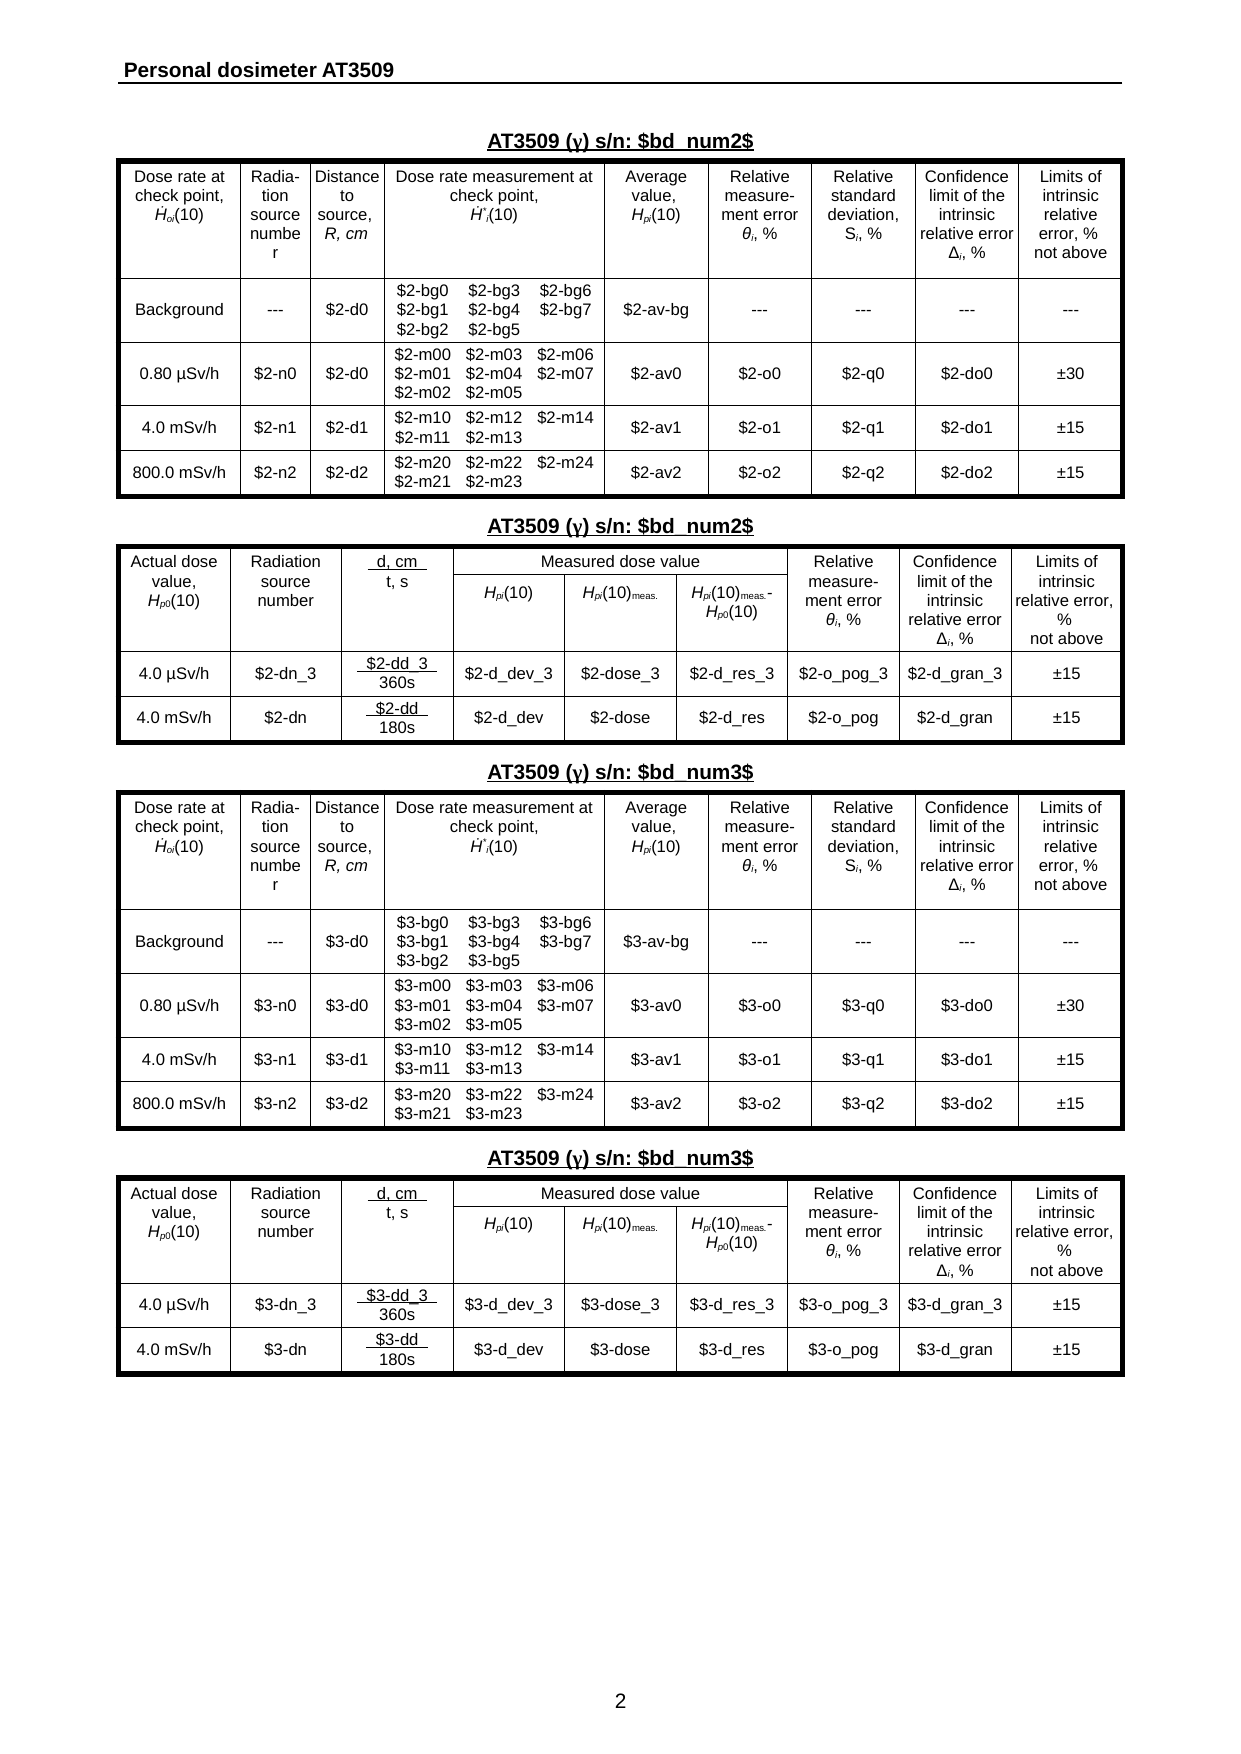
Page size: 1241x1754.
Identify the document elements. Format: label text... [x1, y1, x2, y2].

table_cell $3-d_res [677, 1328, 787, 1371]
table_cell $2-av2 [605, 451, 708, 494]
table_cell $3-o1 [709, 1038, 811, 1081]
table_cell $2-n1 [241, 406, 310, 450]
table_cell Dose rate measurement at check point, Ḣ*i(10) [385, 164, 604, 278]
table_cell $2-dose_3 [565, 652, 676, 696]
table_cell $2-dd 180s [342, 697, 453, 740]
table_cell $3-q2 [812, 1082, 915, 1126]
table_cell Average value, Hpi(10) [605, 164, 708, 278]
table_cell $3-dn_3 [231, 1284, 341, 1327]
table_cell $3-d0 [311, 974, 384, 1037]
table_cell 4.0 mSv/h [121, 1328, 230, 1371]
table_cell Hpi(10) [454, 1207, 564, 1282]
table_cell $2-do0 [916, 343, 1018, 405]
table_cell --- [916, 910, 1018, 973]
table_cell $3-do1 [916, 1038, 1018, 1081]
table_cell Radiation source number [231, 1181, 341, 1282]
table_cell $2-av-bg [605, 279, 708, 342]
table_cell $2-m00 $2-m01 $2-m02 $2-m03 $2-m04 $2-m05 $2-m06 $2-m07 [385, 343, 604, 405]
table_cell $3-d2 [311, 1082, 384, 1126]
table_cell Dose rate measurement at check point, Ḣ*i(10) [385, 795, 604, 909]
table_cell ±15 [1012, 697, 1120, 740]
table_cell ±30 [1019, 343, 1120, 405]
table_cell $2-q0 [812, 343, 915, 405]
table_cell Average value, Hpi(10) [605, 795, 708, 909]
table_cell Hpi(10)meas. [565, 575, 676, 651]
table_cell $3-d_gran [900, 1328, 1011, 1371]
table_cell $3-bg0 $3-bg1 $3-bg2 $3-bg3 $3-bg4 $3-bg5 $3-bg6 $3-bg7 [385, 910, 604, 973]
table_cell Limits of intrinsic relative error, % not above [1012, 1181, 1120, 1282]
table_cell 800.0 mSv/h [121, 451, 240, 494]
table_cell Distance to source, R, сm [311, 164, 384, 278]
table_cell $3-d_dev [454, 1328, 564, 1371]
table_cell $3-m10 $3-m11 $3-m12 $3-m13 $3-m14 [385, 1038, 604, 1081]
table_cell $2-bg0 $2-bg1 $2-bg2 $2-bg3 $2-bg4 $2-bg5 $2-bg6 $2-bg7 [385, 279, 604, 342]
table_cell $3-d_dev_3 [454, 1284, 564, 1327]
table_cell $3-m00 $3-m01 $3-m02 $3-m03 $3-m04 $3-m05 $3-m06 $3-m07 [385, 974, 604, 1037]
table_cell Relative standard deviation, Si, % [812, 164, 915, 278]
table_cell $2-d_dev [454, 697, 564, 740]
table_cell d, cm t, s [342, 549, 453, 651]
table_cell $3-n1 [241, 1038, 310, 1081]
table_cell ±15 [1012, 652, 1120, 696]
table_cell Limits of intrinsic relative error, % not above [1019, 795, 1120, 909]
table_cell $3-av0 [605, 974, 708, 1037]
table_cell $3-av2 [605, 1082, 708, 1126]
table_cell 0.80 µSv/h [121, 343, 240, 405]
table_cell Measured dose value [454, 1181, 787, 1206]
table_cell Distance to source, R, сm [311, 795, 384, 909]
table_cell ±30 [1019, 974, 1120, 1037]
table_cell $3-m20 $3-m21 $3-m22 $3-m23 $3-m24 [385, 1082, 604, 1126]
table_cell $3-o_pog_3 [788, 1284, 899, 1327]
table_cell ±15 [1019, 1082, 1120, 1126]
table_cell $2-av0 [605, 343, 708, 405]
table_cell $2-m20 $2-m21 $2-m22 $2-m23 $2-m24 [385, 451, 604, 494]
table_cell Confidence limit of the intrinsic relative error Δi, % [900, 549, 1011, 651]
table_cell 4.0 µSv/h [121, 652, 230, 696]
table_cell Dose rate at check point, Ḣoi(10) [121, 164, 240, 278]
table_cell --- [241, 910, 310, 973]
table_cell $2-d_gran_3 [900, 652, 1011, 696]
table_cell 4.0 µSv/h [121, 1284, 230, 1327]
table_cell $2-o1 [709, 406, 811, 450]
table_cell Hpi(10)meas.-Hp0(10) [677, 575, 787, 651]
table_cell $2-dd_3 360s [342, 652, 453, 696]
table_cell Dose rate at check point, Ḣoi(10) [121, 795, 240, 909]
table_cell --- [1019, 910, 1120, 973]
table_cell $3-dose_3 [565, 1284, 676, 1327]
table_cell $2-av1 [605, 406, 708, 450]
table_cell $2-o_pog_3 [788, 652, 899, 696]
table_cell Actual dose value, Hp0(10) [121, 1181, 230, 1282]
table_cell Radia-tion source number [241, 164, 310, 278]
table_cell $3-d_res_3 [677, 1284, 787, 1327]
table_cell $3-q1 [812, 1038, 915, 1081]
table_cell --- [812, 910, 915, 973]
table_header AT3509 (γ) s/n: $bd_num2$ [118, 114, 1122, 158]
table_cell $3-dose [565, 1328, 676, 1371]
table_cell Confidence limit of the intrinsic relative error Δi, % [900, 1181, 1011, 1282]
table_cell --- [709, 910, 811, 973]
table_cell Hpi(10)meas.-Hp0(10) [677, 1207, 787, 1282]
table_cell $2-o0 [709, 343, 811, 405]
table_cell $3-av1 [605, 1038, 708, 1081]
table_cell $3-n0 [241, 974, 310, 1037]
table_cell $2-n2 [241, 451, 310, 494]
table_cell --- [241, 279, 310, 342]
table_cell Measured dose value [454, 549, 787, 574]
table_cell 800.0 mSv/h [121, 1082, 240, 1126]
table_cell Hpi(10) [454, 575, 564, 651]
table_header AT3509 (γ) s/n: $bd_num3$ [118, 745, 1122, 790]
table_header AT3509 (γ) s/n: $bd_num2$ [118, 499, 1122, 544]
table_cell $2-dose [565, 697, 676, 740]
table_cell $2-d_res [677, 697, 787, 740]
table_cell Relative measure-ment error θi, % [788, 549, 899, 651]
table_cell $2-dn_3 [231, 652, 341, 696]
table_cell Actual dose value, Hp0(10) [121, 549, 230, 651]
table_cell $2-o2 [709, 451, 811, 494]
table_cell $2-m10 $2-m11 $2-m12 $2-m13 $2-m14 [385, 406, 604, 450]
table_cell Radiation source number [231, 549, 341, 651]
table_cell $3-o2 [709, 1082, 811, 1126]
table_cell 4.0 mSv/h [121, 1038, 240, 1081]
table_cell Background [121, 279, 240, 342]
table_cell $2-q2 [812, 451, 915, 494]
table_cell $2-d_gran [900, 697, 1011, 740]
table_cell --- [916, 279, 1018, 342]
table_cell $2-do2 [916, 451, 1018, 494]
table_cell Background [121, 910, 240, 973]
table_cell Relative measure-ment error θi, % [709, 795, 811, 909]
table_cell ±15 [1019, 1038, 1120, 1081]
table_cell $2-dn [231, 697, 341, 740]
table_cell $2-do1 [916, 406, 1018, 450]
table_cell Hpi(10)meas. [565, 1207, 676, 1282]
table_cell $3-d1 [311, 1038, 384, 1081]
table_cell $3-o_pog [788, 1328, 899, 1371]
table_cell $2-q1 [812, 406, 915, 450]
table_cell $3-d0 [311, 910, 384, 973]
table_cell ±15 [1019, 406, 1120, 450]
table_cell Limits of intrinsic relative error, % not above [1019, 164, 1120, 278]
table_cell $3-q0 [812, 974, 915, 1037]
table_cell $2-o_pog [788, 697, 899, 740]
table_cell $3-dn [231, 1328, 341, 1371]
table_cell ±15 [1012, 1284, 1120, 1327]
table_cell --- [1019, 279, 1120, 342]
table_cell $3-do2 [916, 1082, 1018, 1126]
table_cell 4.0 mSv/h [121, 406, 240, 450]
table_cell Relative measure-ment error θi, % [709, 164, 811, 278]
table_cell $2-d1 [311, 406, 384, 450]
table_cell $2-d0 [311, 343, 384, 405]
table_cell Limits of intrinsic relative error, % not above [1012, 549, 1120, 651]
table_cell $3-o0 [709, 974, 811, 1037]
table_cell ±15 [1019, 451, 1120, 494]
table_cell $3-av-bg [605, 910, 708, 973]
table_cell $3-d_gran_3 [900, 1284, 1011, 1327]
table_cell Relative standard deviation, Si, % [812, 795, 915, 909]
table_cell 4.0 mSv/h [121, 697, 230, 740]
table_cell --- [709, 279, 811, 342]
table_cell $3-do0 [916, 974, 1018, 1037]
table_cell $3-n2 [241, 1082, 310, 1126]
table_cell $2-d_res_3 [677, 652, 787, 696]
table_cell Confidence limit of the intrinsic relative error Δi, % [916, 795, 1018, 909]
table_cell $3-dd 180s [342, 1328, 453, 1371]
table_cell Relative measure-ment error θi, % [788, 1181, 899, 1282]
table_cell $3-dd_3 360s [342, 1284, 453, 1327]
table_cell Confidence limit of the intrinsic relative error Δi, % [916, 164, 1018, 278]
table_cell --- [812, 279, 915, 342]
table_header AT3509 (γ) s/n: $bd_num3$ [118, 1131, 1122, 1175]
table_cell $2-d0 [311, 279, 384, 342]
table_cell 0.80 µSv/h [121, 974, 240, 1037]
table_cell $2-d2 [311, 451, 384, 494]
table_cell d, cm t, s [342, 1181, 453, 1282]
table_cell $2-d_dev_3 [454, 652, 564, 696]
table_cell Radia-tion source number [241, 795, 310, 909]
table_cell $2-n0 [241, 343, 310, 405]
table_cell ±15 [1012, 1328, 1120, 1371]
